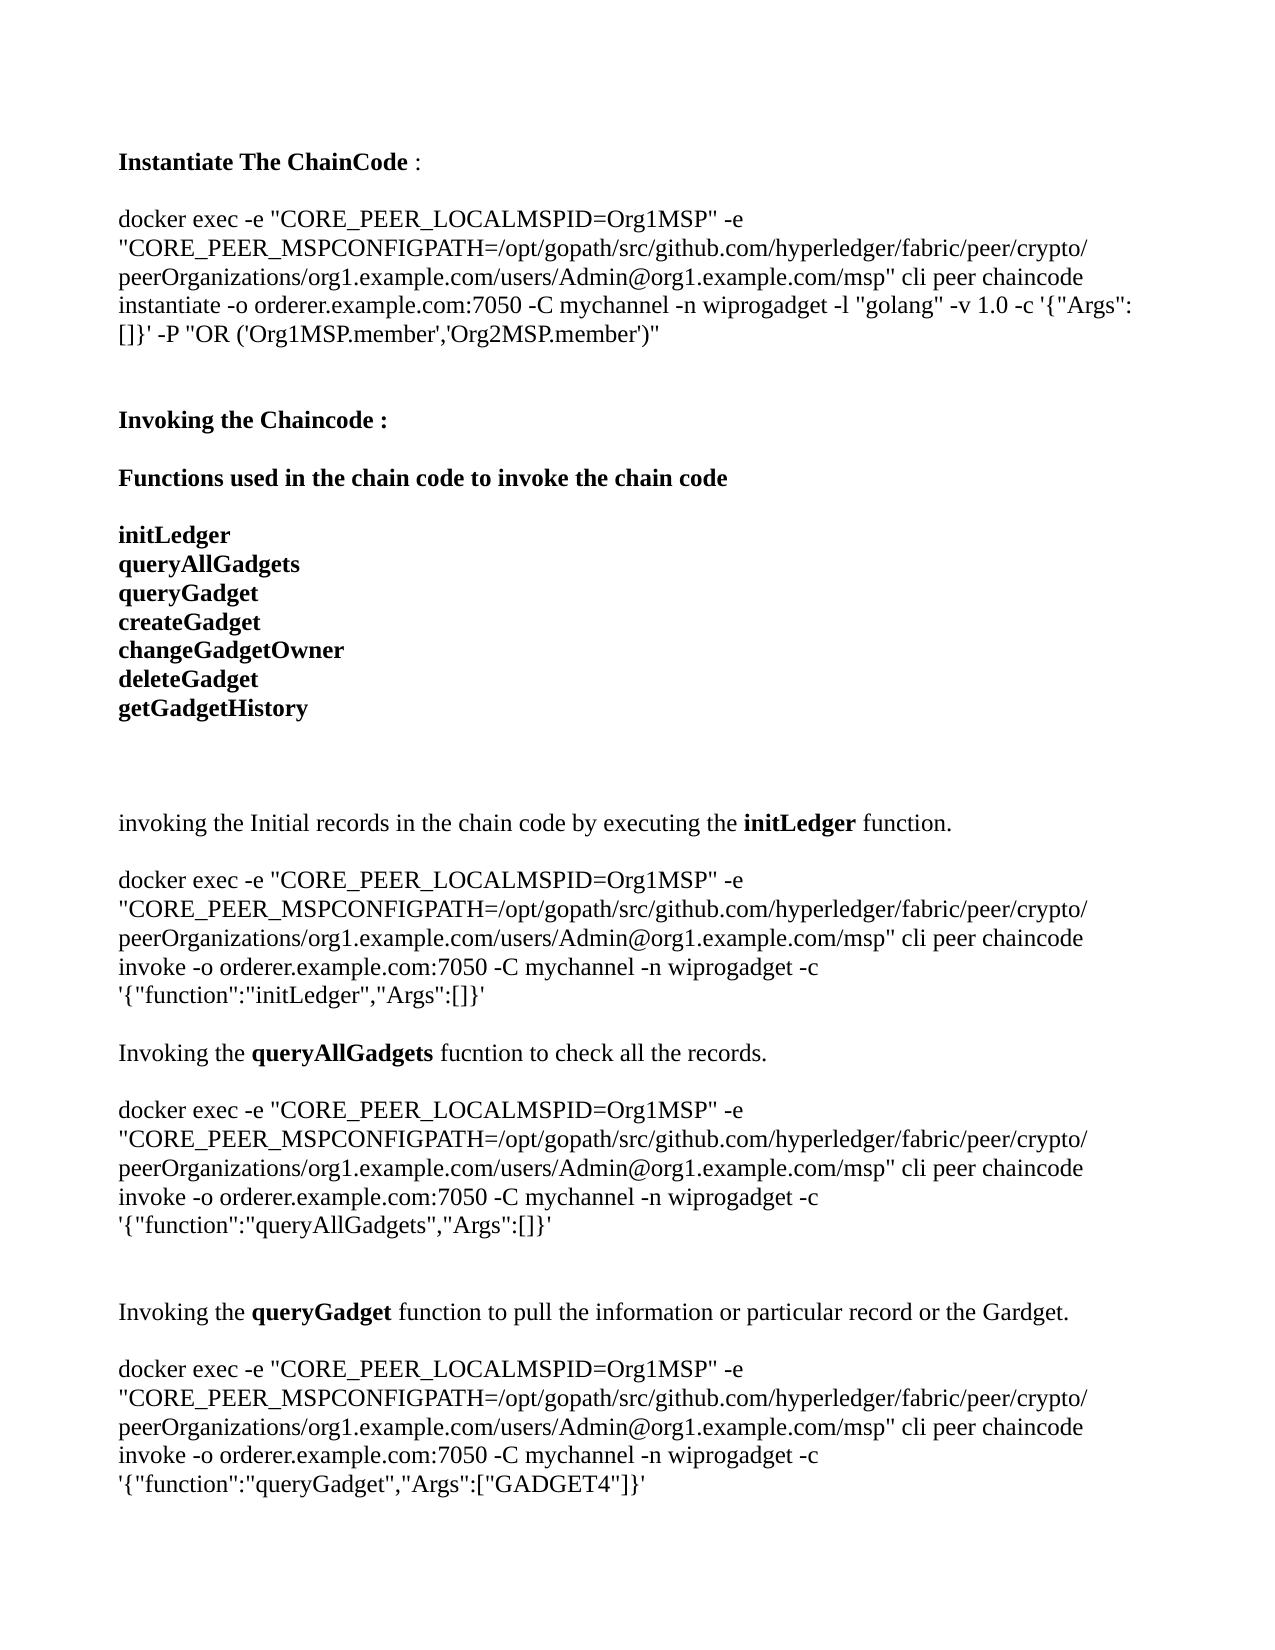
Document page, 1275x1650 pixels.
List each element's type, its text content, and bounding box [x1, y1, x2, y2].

text queryAllGadgets [118, 549, 1157, 578]
text Invoking the queryAllGadgets fucntion to check all the records. [118, 1038, 1157, 1067]
text Instantiate The ChainCode : [118, 147, 1157, 176]
text Functions used in the chain code to invoke the chain code [118, 463, 1157, 492]
text Invoking the Chaincode : [118, 406, 1157, 434]
text docker exec -e "CORE_PEER_LOCALMSPID=Org1MSP" -e "CORE_PEER_MSPCONFIGPATH=/opt/gopath/src/github.com/hyperledger/fabric/peer/crypto/peerOrganizations/org1.example.com/users/Admin@org1.example.com/msp" cli peer chaincode invoke -o orderer.example.com:7050 -C mychannel -n wiprogadget -c '{"function":"queryGadget","Args":["GADGET4"]}' [118, 1354, 1157, 1498]
text changeGadgetOwner [118, 636, 1157, 664]
text Invoking the queryGadget function to pull the information or particular record or the Gardget. [118, 1297, 1157, 1326]
text createGadget [118, 607, 1157, 636]
text deleteGadget [118, 664, 1157, 693]
text queryGadget [118, 578, 1157, 607]
text docker exec -e "CORE_PEER_LOCALMSPID=Org1MSP" -e "CORE_PEER_MSPCONFIGPATH=/opt/gopath/src/github.com/hyperledger/fabric/peer/crypto/peerOrganizations/org1.example.com/users/Admin@org1.example.com/msp" cli peer chaincode invoke -o orderer.example.com:7050 -C mychannel -n wiprogadget -c '{"function":"initLedger","Args":[]}' [118, 866, 1157, 1009]
text getGadgetHistory [118, 693, 1157, 722]
text docker exec -e "CORE_PEER_LOCALMSPID=Org1MSP" -e "CORE_PEER_MSPCONFIGPATH=/opt/gopath/src/github.com/hyperledger/fabric/peer/crypto/peerOrganizations/org1.example.com/users/Admin@org1.example.com/msp" cli peer chaincode instantiate -o orderer.example.com:7050 -C mychannel -n wiprogadget -l "golang" -v 1.0 -c '{"Args":[]}' -P "OR ('Org1MSP.member','Org2MSP.member')" [118, 204, 1157, 348]
text docker exec -e "CORE_PEER_LOCALMSPID=Org1MSP" -e "CORE_PEER_MSPCONFIGPATH=/opt/gopath/src/github.com/hyperledger/fabric/peer/crypto/peerOrganizations/org1.example.com/users/Admin@org1.example.com/msp" cli peer chaincode invoke -o orderer.example.com:7050 -C mychannel -n wiprogadget -c '{"function":"queryAllGadgets","Args":[]}' [118, 1096, 1157, 1239]
text invoking the Initial records in the chain code by executing the initLedger function. [118, 808, 1157, 837]
text initLedger [118, 521, 1157, 549]
